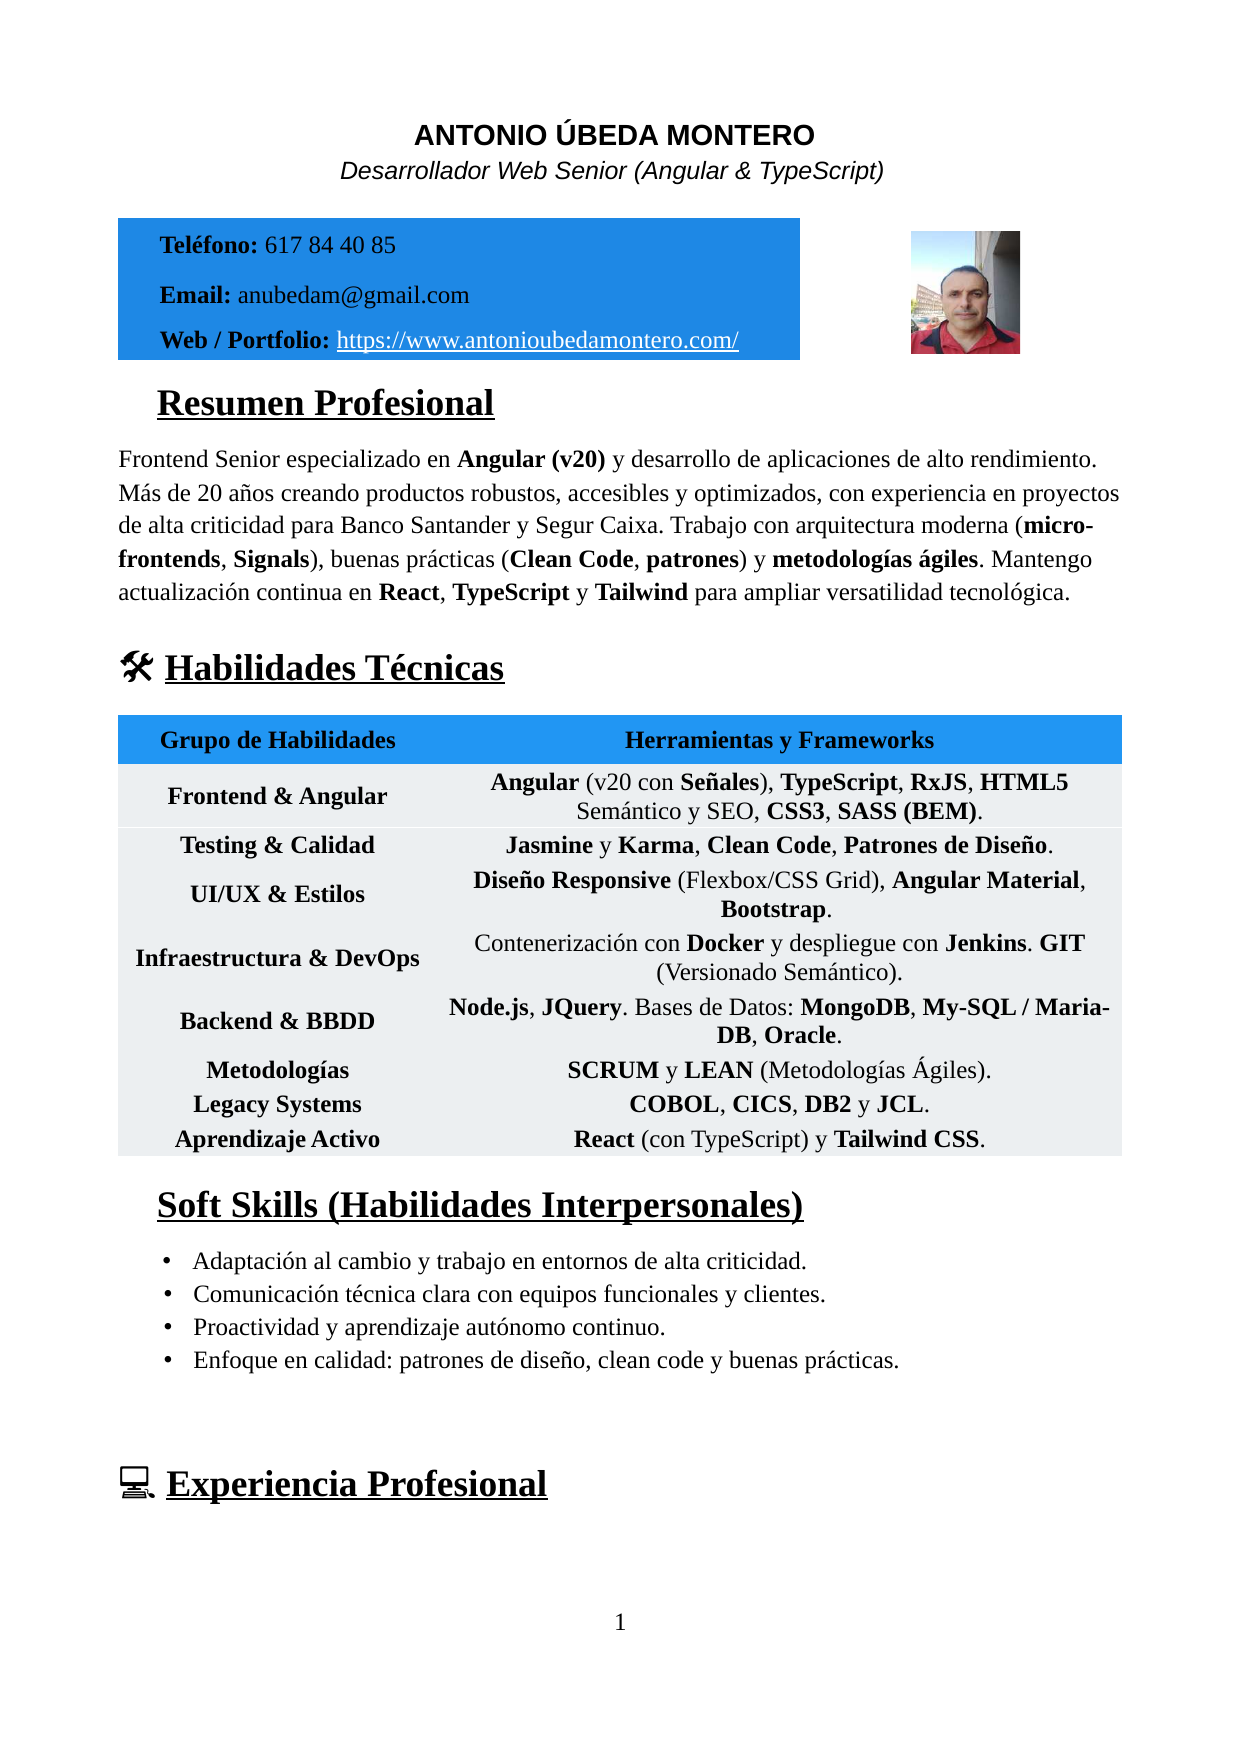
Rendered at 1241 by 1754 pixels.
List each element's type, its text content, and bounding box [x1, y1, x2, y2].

table_cell Aprendizaje Activo [118, 1121, 437, 1156]
table_cell Metodologías [118, 1052, 437, 1087]
list Proactividad y aprendizaje autónomo continuo. [164, 1312, 1122, 1341]
table_cell Backend & BBDD [118, 989, 437, 1052]
table_cell Angular (v20 con Señales), TypeScript, RxJS, HTML5 Semántico y SEO, CSS3, SASS (BEM). [437, 764, 1122, 827]
subtitle 🛠️ Habilidades Técnicas [118, 645, 1122, 688]
table_cell Testing & Calidad [118, 828, 437, 862]
table_cell Infraestructura & DevOps [118, 925, 437, 989]
table_cell Legacy Systems [118, 1087, 437, 1121]
table_cell Frontend & Angular [118, 764, 437, 827]
table_header 📞 Teléfono: 617 84 40 85 [118, 218, 800, 271]
table_header Herramientas y Frameworks [437, 715, 1122, 764]
table_cell Node.js, JQuery. Bases de Datos: MongoDB, My-SQL / Maria-DB, Oracle. [437, 989, 1122, 1052]
table_header Grupo de Habilidades [118, 715, 437, 764]
table_cell 📧 Email: anubedam@gmail.com [118, 271, 800, 319]
subtitle 👥 Soft Skills (Habilidades Interpersonales) [118, 1182, 1122, 1226]
table_cell Contenerización con Docker y despliegue con Jenkins. GIT (Versionado Semántico). [437, 925, 1122, 989]
subtitle ANTONIO ÚBEDA MONTERO [118, 118, 1122, 152]
text Frontend Senior especializado en Angular (v20) y desarrollo de aplicaciones de alto rendimiento. Más de 20 años creando productos robustos, accesibles y optimizados, con experiencia en proyectos de alta criticidad para Banco Santander y Segur Caixa. Trabajo con arquitectura moderna (micro-frontends, Signals), buenas prácticas (Clean Code, patrones) y metodologías ágiles. Mantengo actualización continua en React, TypeScript y Tailwind para ampliar versatilidad tecnológica. [118, 444, 1122, 605]
list Adaptación al cambio y trabajo en entornos de alta criticidad. [162, 1246, 1122, 1275]
list Comunicación técnica clara con equipos funcionales y clientes. [164, 1279, 1122, 1308]
list Enfoque en calidad: patrones de diseño, clean code y buenas prácticas. [164, 1345, 1122, 1374]
subtitle 💻 Experiencia Profesional [118, 1461, 1122, 1504]
table_cell SCRUM y LEAN (Metodologías Ágiles). [437, 1052, 1122, 1087]
table_cell 🌐 Web / Portfolio: https://www.antonioubedamontero.com/ [118, 319, 800, 360]
table_header [800, 218, 1087, 360]
subtitle Desarrollador Web Senior (Angular & TypeScript) [118, 152, 1122, 185]
subtitle 🎯 Resumen Profesional [118, 381, 1122, 424]
table_cell UI/UX & Estilos [118, 862, 437, 925]
table_cell React (con TypeScript) y Tailwind CSS. [437, 1121, 1122, 1156]
table_cell Jasmine y Karma, Clean Code, Patrones de Diseño. [437, 828, 1122, 862]
table_cell COBOL, CICS, DB2 y JCL. [437, 1087, 1122, 1121]
table_cell Diseño Responsive (Flexbox/CSS Grid), Angular Material, Bootstrap. [437, 862, 1122, 925]
picture [911, 231, 1021, 354]
